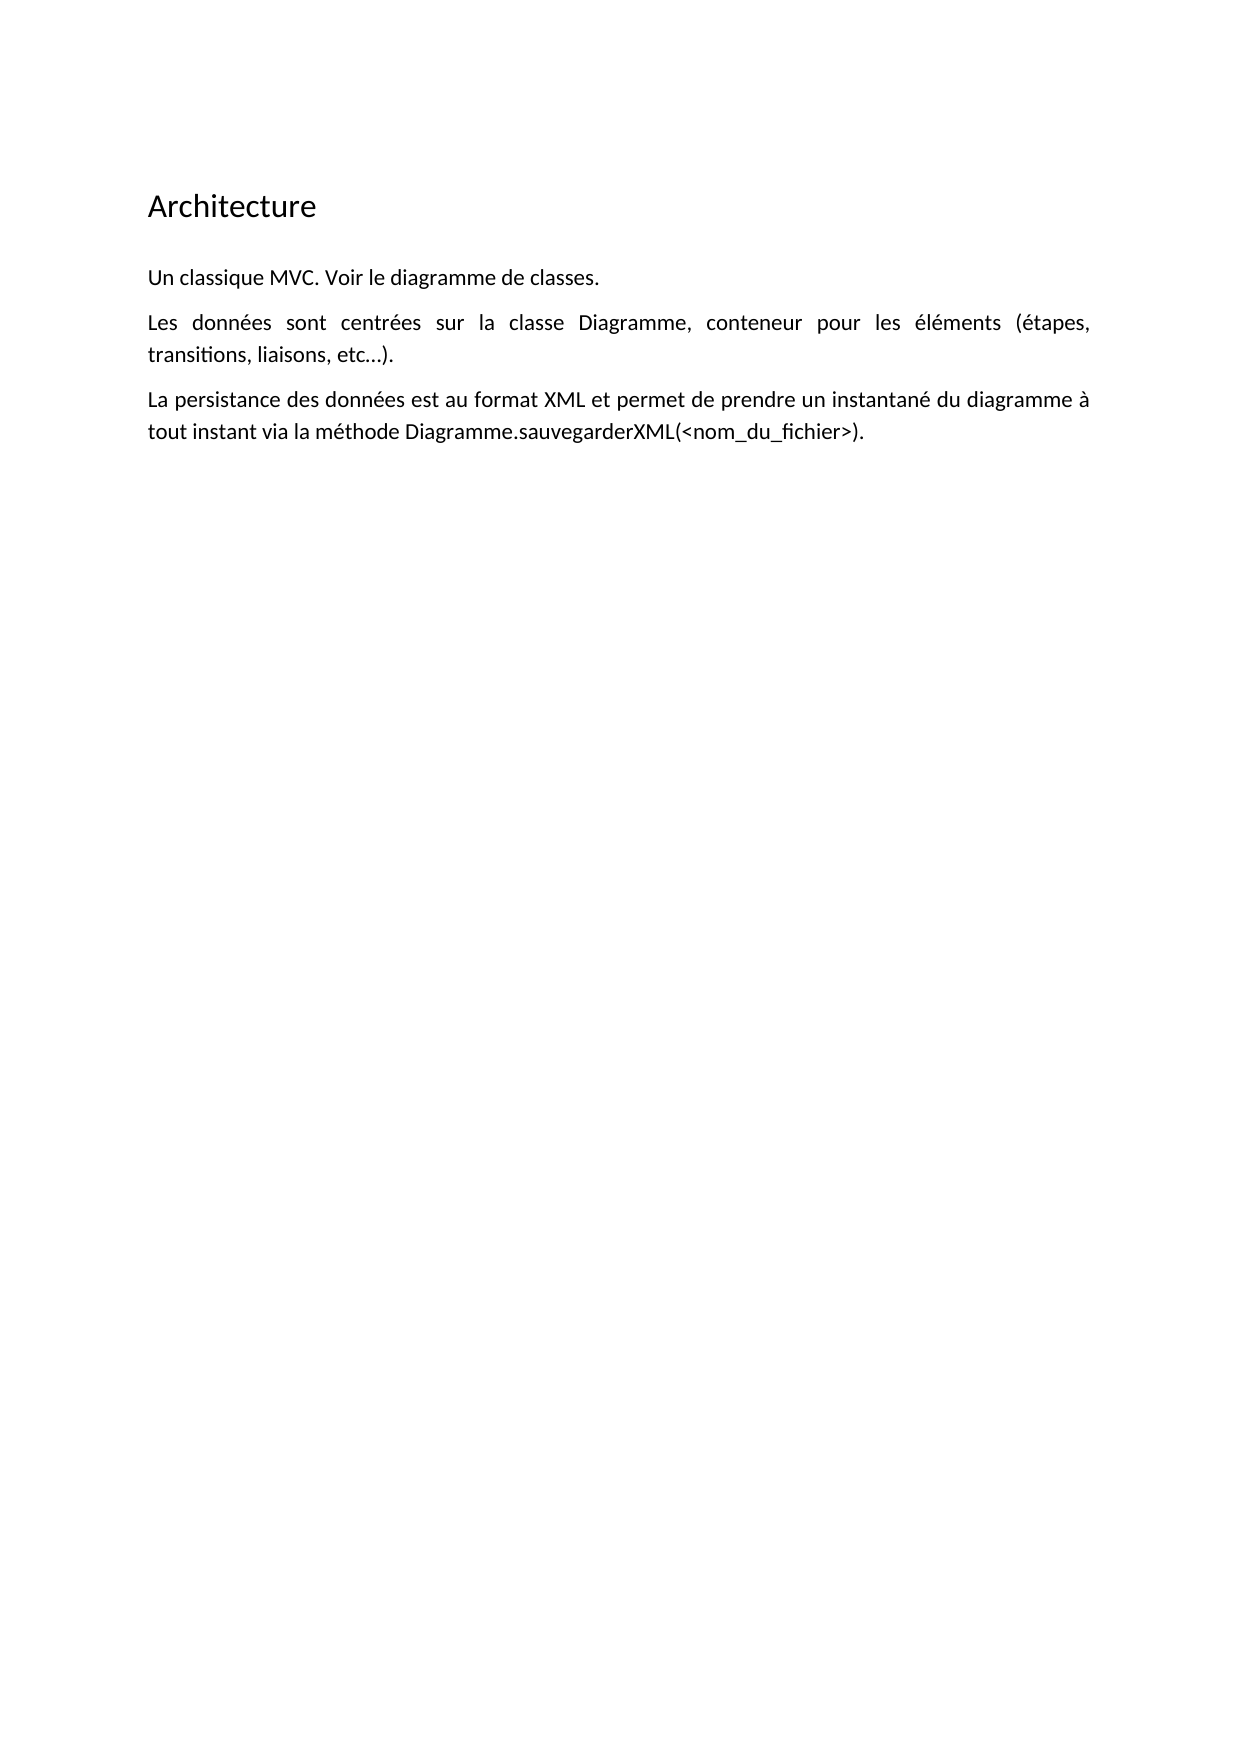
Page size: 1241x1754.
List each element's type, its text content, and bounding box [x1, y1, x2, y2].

text La persistance des données est au format XML et permet de prendre un instantané du diagramme à tout instant via la méthode Diagramme.sauvegarderXML(<nom_du_fichier>). [148, 385, 1093, 445]
text Un classique MVC. Voir le diagramme de classes. [148, 263, 1093, 291]
subtitle Architecture [148, 185, 1093, 226]
text Les données sont centrées sur la classe Diagramme, conteneur pour les éléments (étapes, transitions, liaisons, etc…). [148, 308, 1093, 368]
